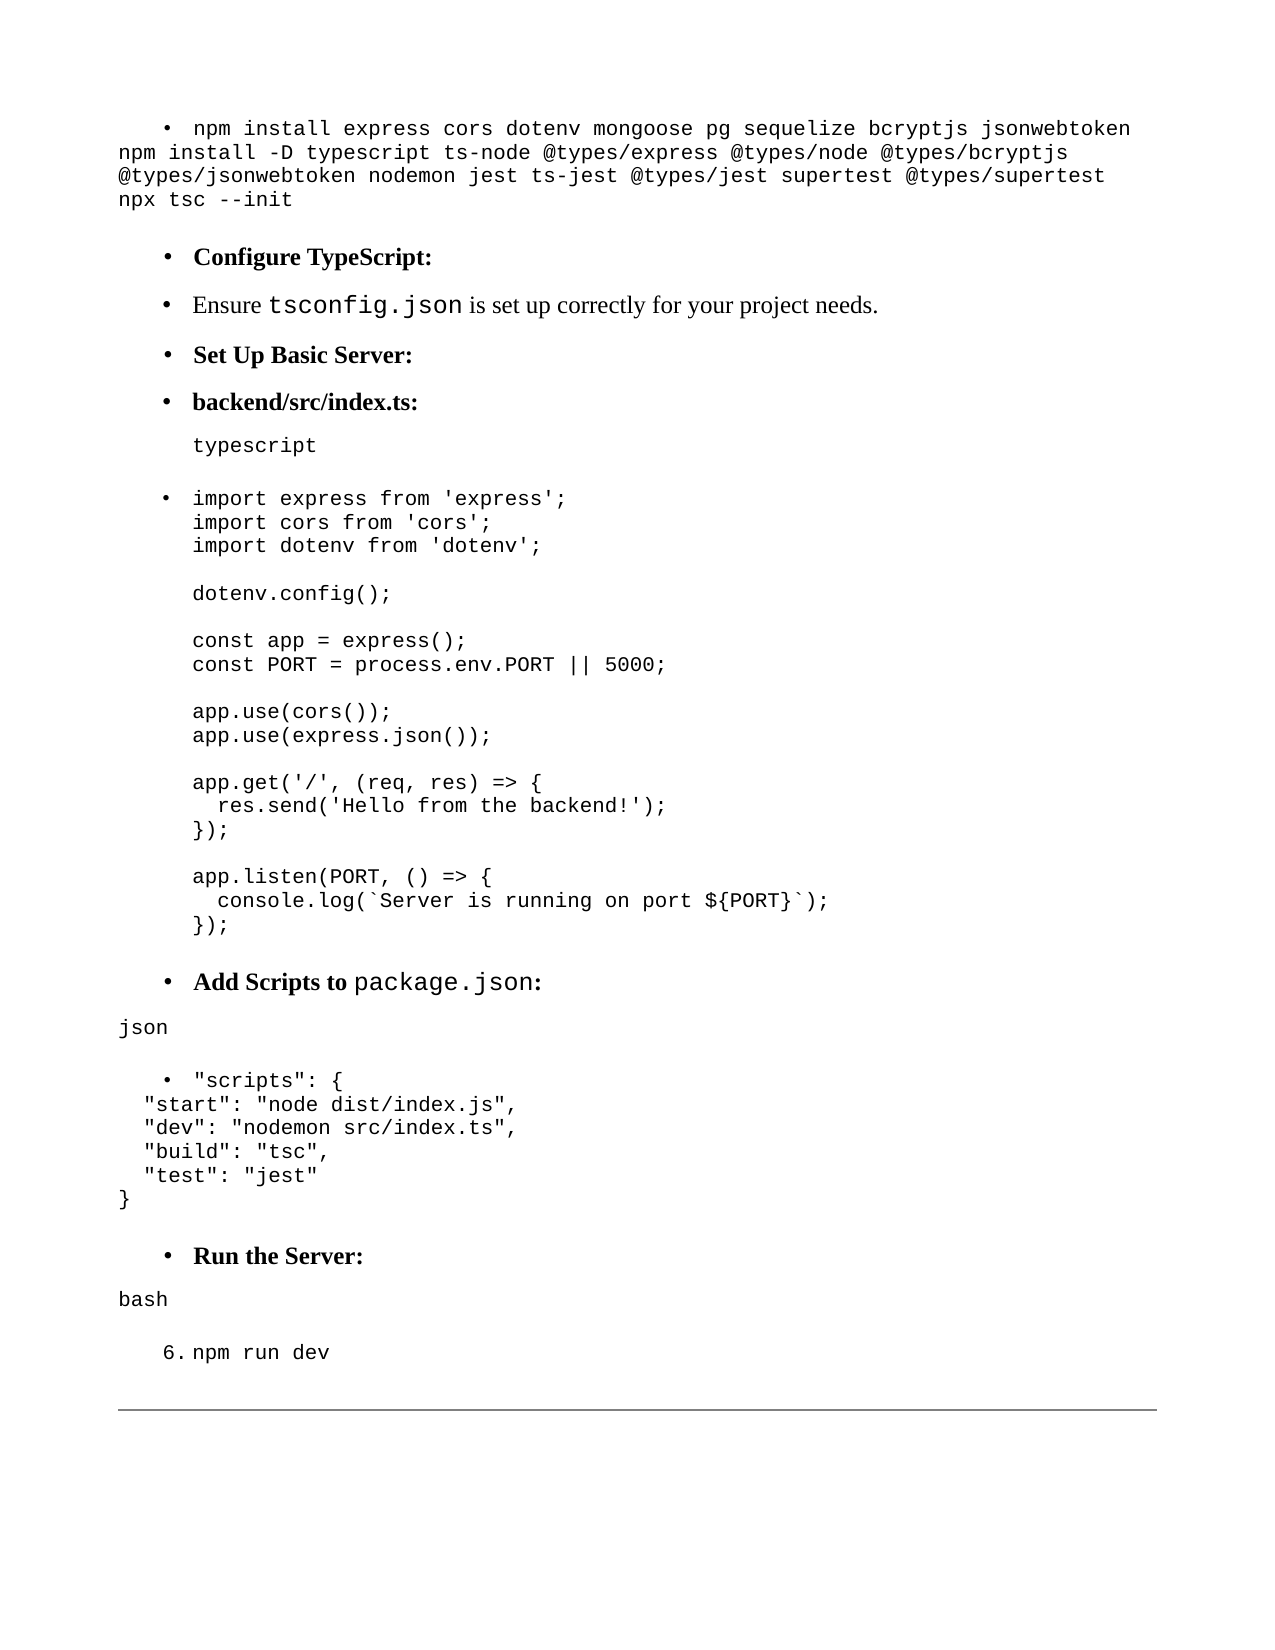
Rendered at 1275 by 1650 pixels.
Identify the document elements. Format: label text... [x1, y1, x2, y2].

list app.get('/', (req, res) => { [162, 772, 1157, 796]
list const PORT = process.env.PORT || 5000; [162, 654, 1157, 677]
text "test": "jest" [118, 1164, 1157, 1188]
list app.use(express.json()); [162, 724, 1157, 748]
list dotenv.config(); [162, 583, 1157, 606]
list Set Up Basic Server: [164, 340, 1157, 368]
text npx tsc --init [118, 189, 1157, 213]
list import express from 'express'; [162, 488, 1157, 512]
list Run the Server: [164, 1241, 1157, 1270]
list }); [162, 914, 1157, 937]
list Configure TypeScript: [164, 242, 1157, 271]
list Add Scripts to package.json: [164, 967, 1157, 998]
text "start": "node dist/index.js", [118, 1094, 1157, 1117]
text json [118, 1017, 1157, 1041]
list import cors from 'cors'; [162, 512, 1157, 535]
list app.use(cors()); [162, 701, 1157, 724]
list typescript [162, 435, 1157, 459]
list }); [162, 819, 1157, 843]
list import dotenv from 'dotenv'; [162, 535, 1157, 559]
text npm install -D typescript ts-node @types/express @types/node @types/bcryptjs @types/jsonwebtoken nodemon jest ts-jest @types/jest supertest @types/supertest [118, 142, 1157, 189]
list "scripts": { [164, 1070, 1157, 1094]
list npm run dev [162, 1342, 1157, 1366]
list console.log(`Server is running on port ${PORT}`); [162, 890, 1157, 914]
text "build": "tsc", [118, 1141, 1157, 1164]
list npm install express cors dotenv mongoose pg sequelize bcryptjs jsonwebtoken [164, 118, 1157, 142]
list res.send('Hello from the backend!'); [162, 796, 1157, 819]
list app.listen(PORT, () => { [162, 866, 1157, 890]
list backend/src/index.ts: [162, 387, 1157, 416]
list Ensure tsconfig.json is set up correctly for your project needs. [162, 290, 1157, 321]
text "dev": "nodemon src/index.ts", [118, 1117, 1157, 1141]
text bash [118, 1289, 1157, 1313]
list const app = express(); [162, 630, 1157, 654]
text } [118, 1188, 1157, 1212]
